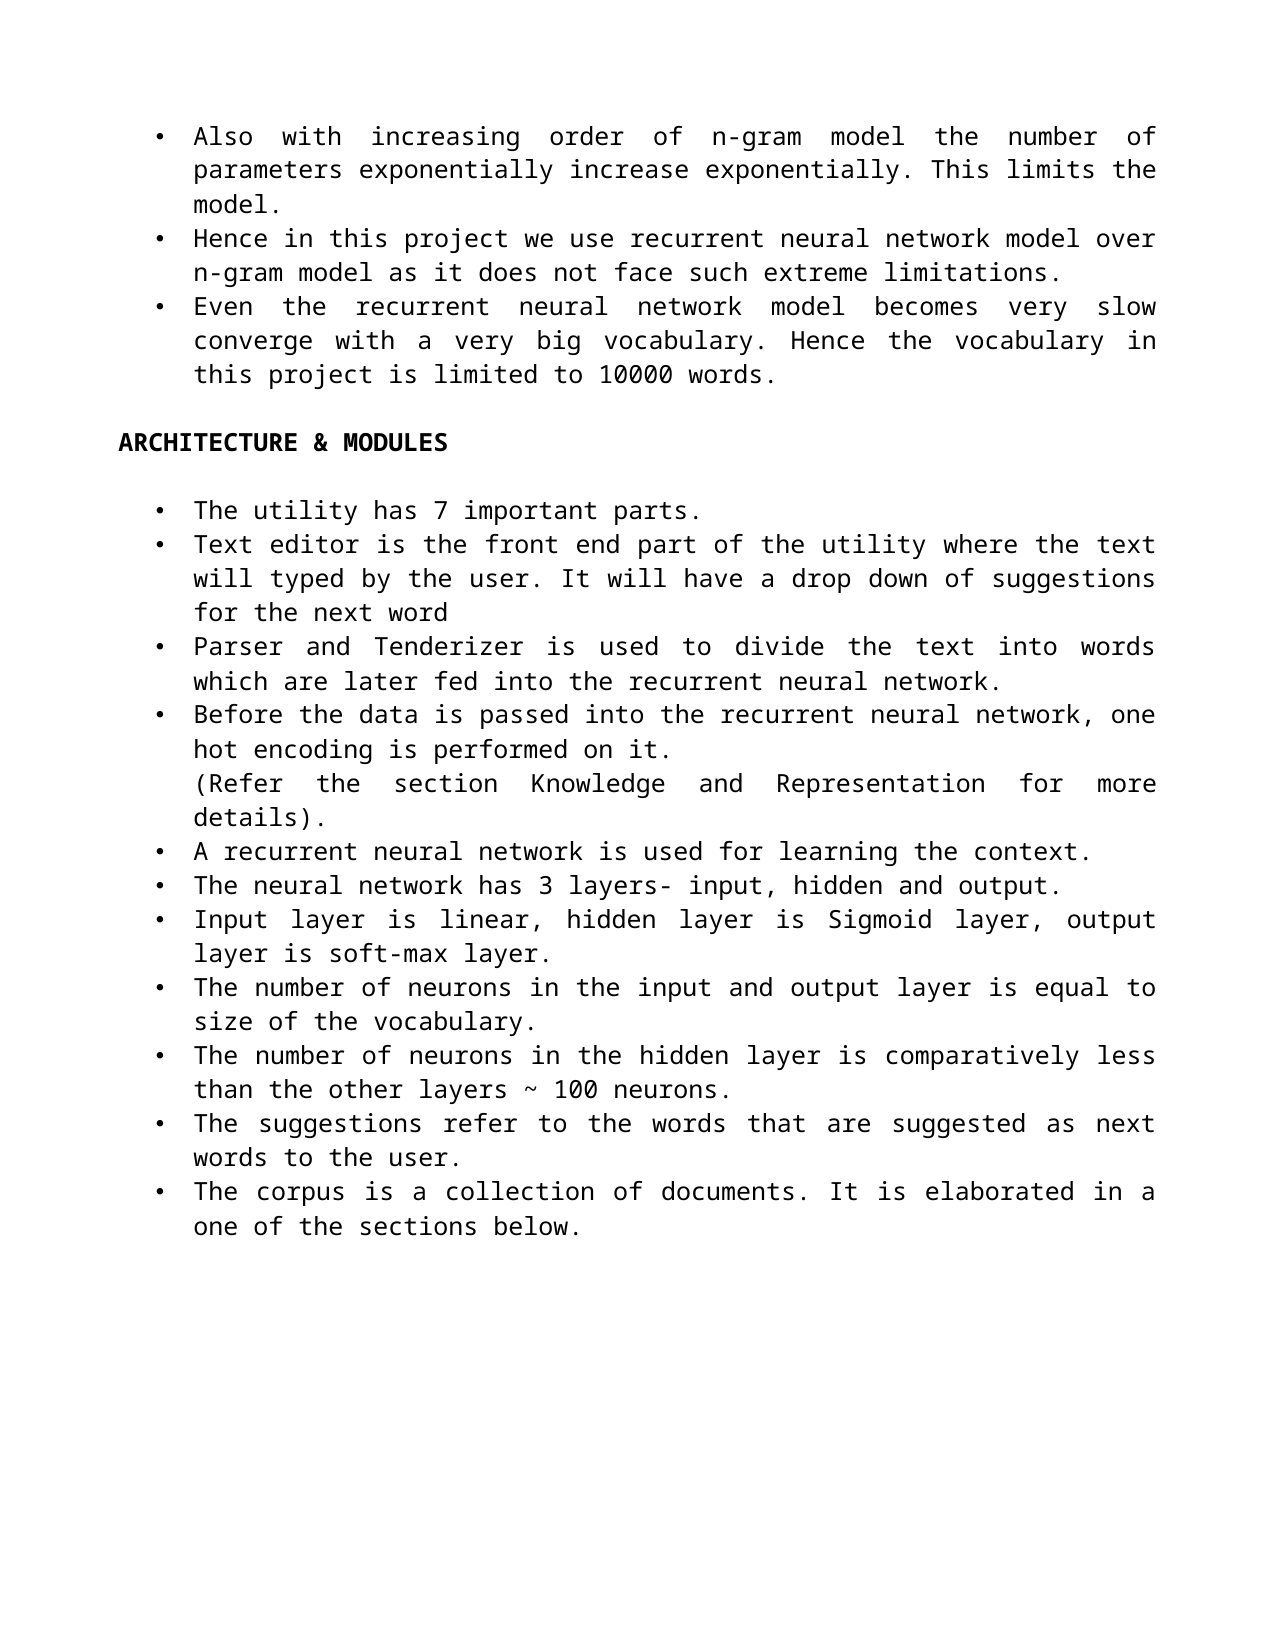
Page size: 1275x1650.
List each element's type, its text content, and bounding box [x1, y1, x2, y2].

list Also with increasing order of n-gram model the number of parameters exponentially increase exponentially. This limits the model. [156, 118, 1157, 220]
list Parser and Tenderizer is used to divide the text into words which are later fed into the recurrent neural network. [156, 629, 1157, 697]
list The utility has 7 important parts. [156, 493, 1157, 527]
list The suggestions refer to the words that are suggested as next words to the user. [156, 1106, 1157, 1174]
list The number of neurons in the input and output layer is equal to size of the vocabulary. [156, 970, 1157, 1038]
list Hence in this project we use recurrent neural network model over n-gram model as it does not face such extreme limitations. [156, 220, 1157, 288]
list Even the recurrent neural network model becomes very slow converge with a very big vocabulary. Hence the vocabulary in this project is limited to 10000 words. [156, 288, 1157, 391]
list The corpus is a collection of documents. It is elaborated in a one of the sections below. [156, 1174, 1157, 1242]
list (Refer the section Knowledge and Representation for more details). [156, 765, 1157, 833]
list The number of neurons in the hidden layer is comparatively less than the other layers ~ 100 neurons. [156, 1038, 1157, 1106]
list The neural network has 3 layers- input, hidden and output. [156, 867, 1157, 902]
text ARCHITECTURE & MODULES [118, 425, 1157, 459]
list Before the data is passed into the recurrent neural network, one hot encoding is performed on it. [156, 697, 1157, 765]
list Input layer is linear, hidden layer is Sigmoid layer, output layer is soft-max layer. [156, 902, 1157, 970]
list A recurrent neural network is used for learning the context. [156, 833, 1157, 867]
list Text editor is the front end part of the utility where the text will typed by the user. It will have a drop down of suggestions for the next word [156, 527, 1157, 629]
